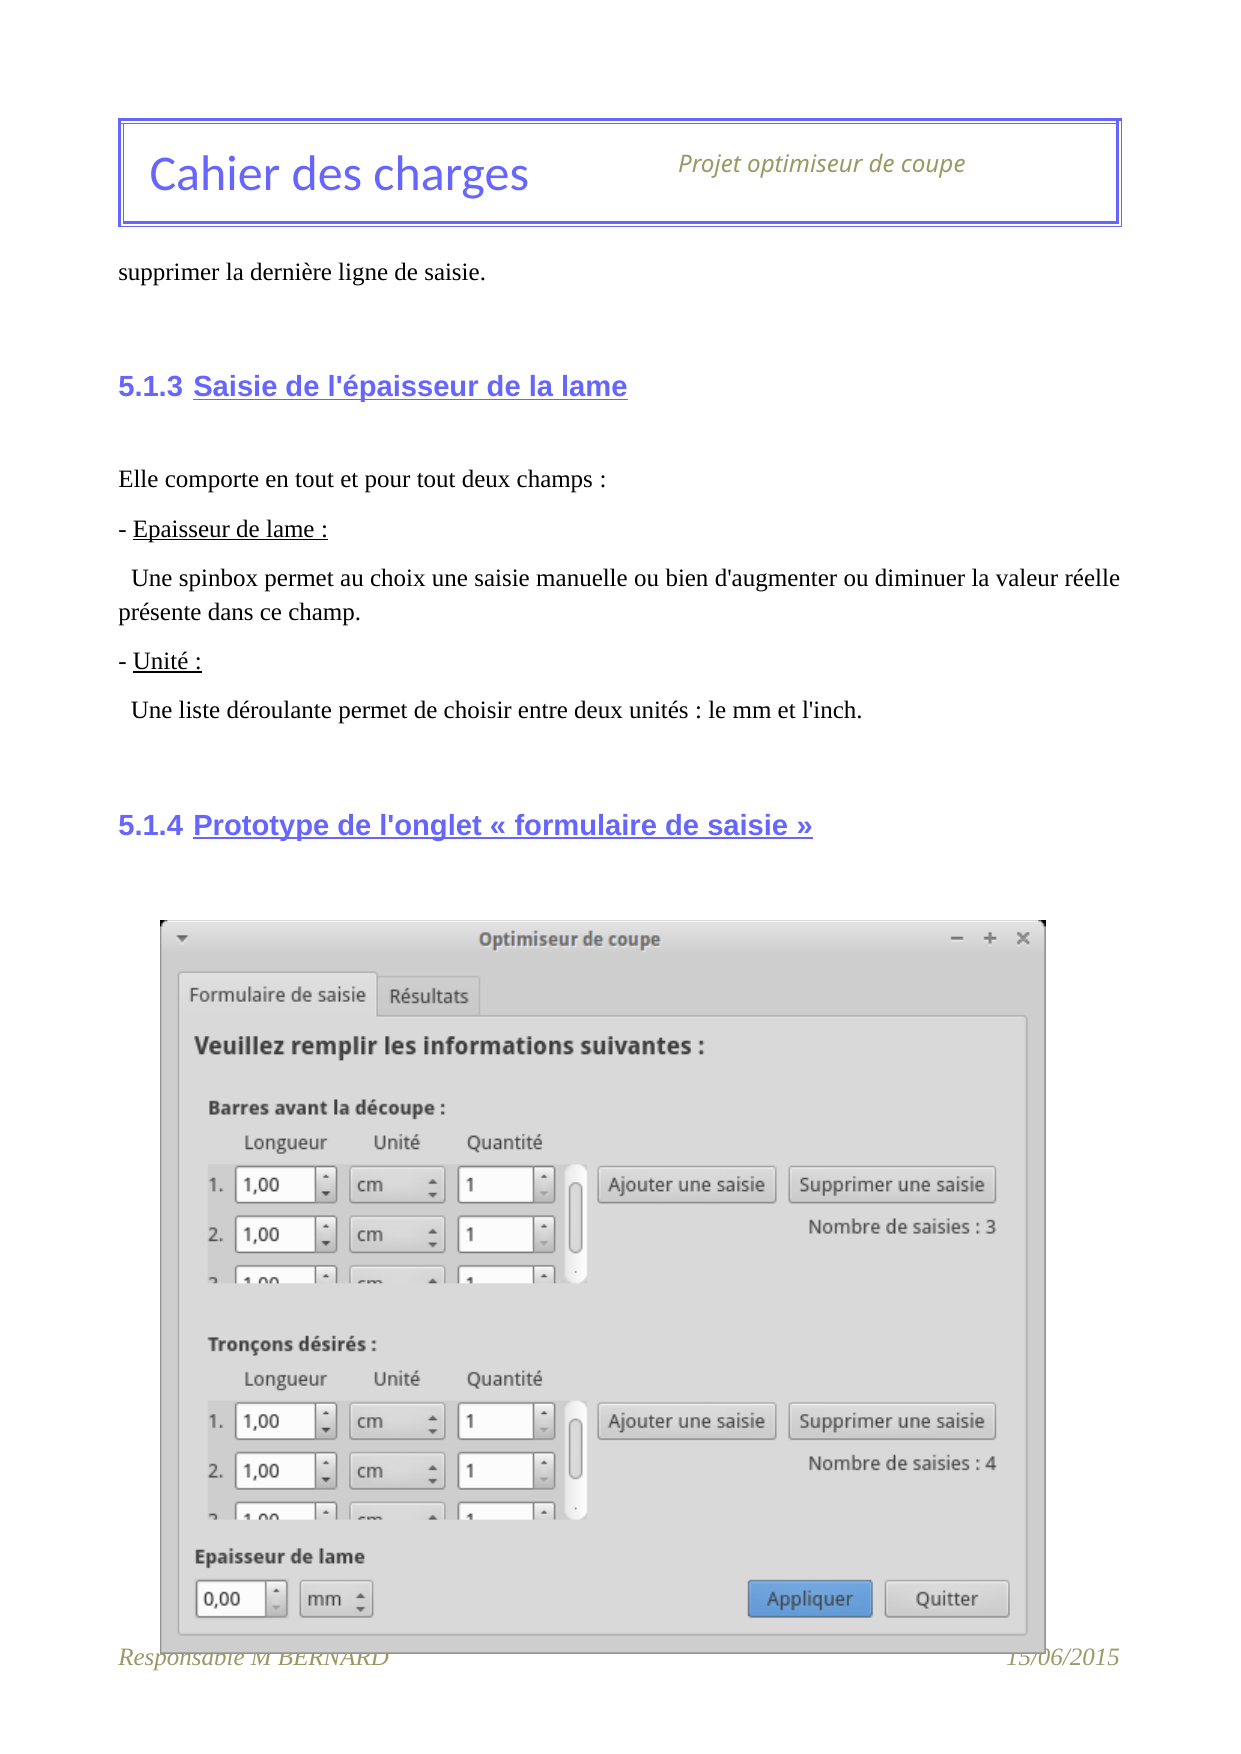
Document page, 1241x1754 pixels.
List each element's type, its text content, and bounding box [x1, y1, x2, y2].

text Une spinbox permet au choix une saisie manuelle ou bien d'augmenter ou diminuer la valeur réelle présente dans ce champ. [118, 563, 1122, 626]
text Une liste déroulante permet de choisir entre deux unités : le mm et l'inch. [118, 695, 1122, 724]
subtitle Saisie de l'épaisseur de la lame [118, 369, 1122, 403]
text - Epaisseur de lame : [118, 514, 1122, 542]
text Elle comporte en tout et pour tout deux champs : [118, 464, 1122, 493]
subtitle Prototype de l'onglet « formulaire de saisie » [118, 808, 1122, 842]
text supprimer la dernière ligne de saisie. [118, 257, 1122, 286]
picture [160, 920, 1046, 1654]
text - Unité : [118, 646, 1122, 675]
